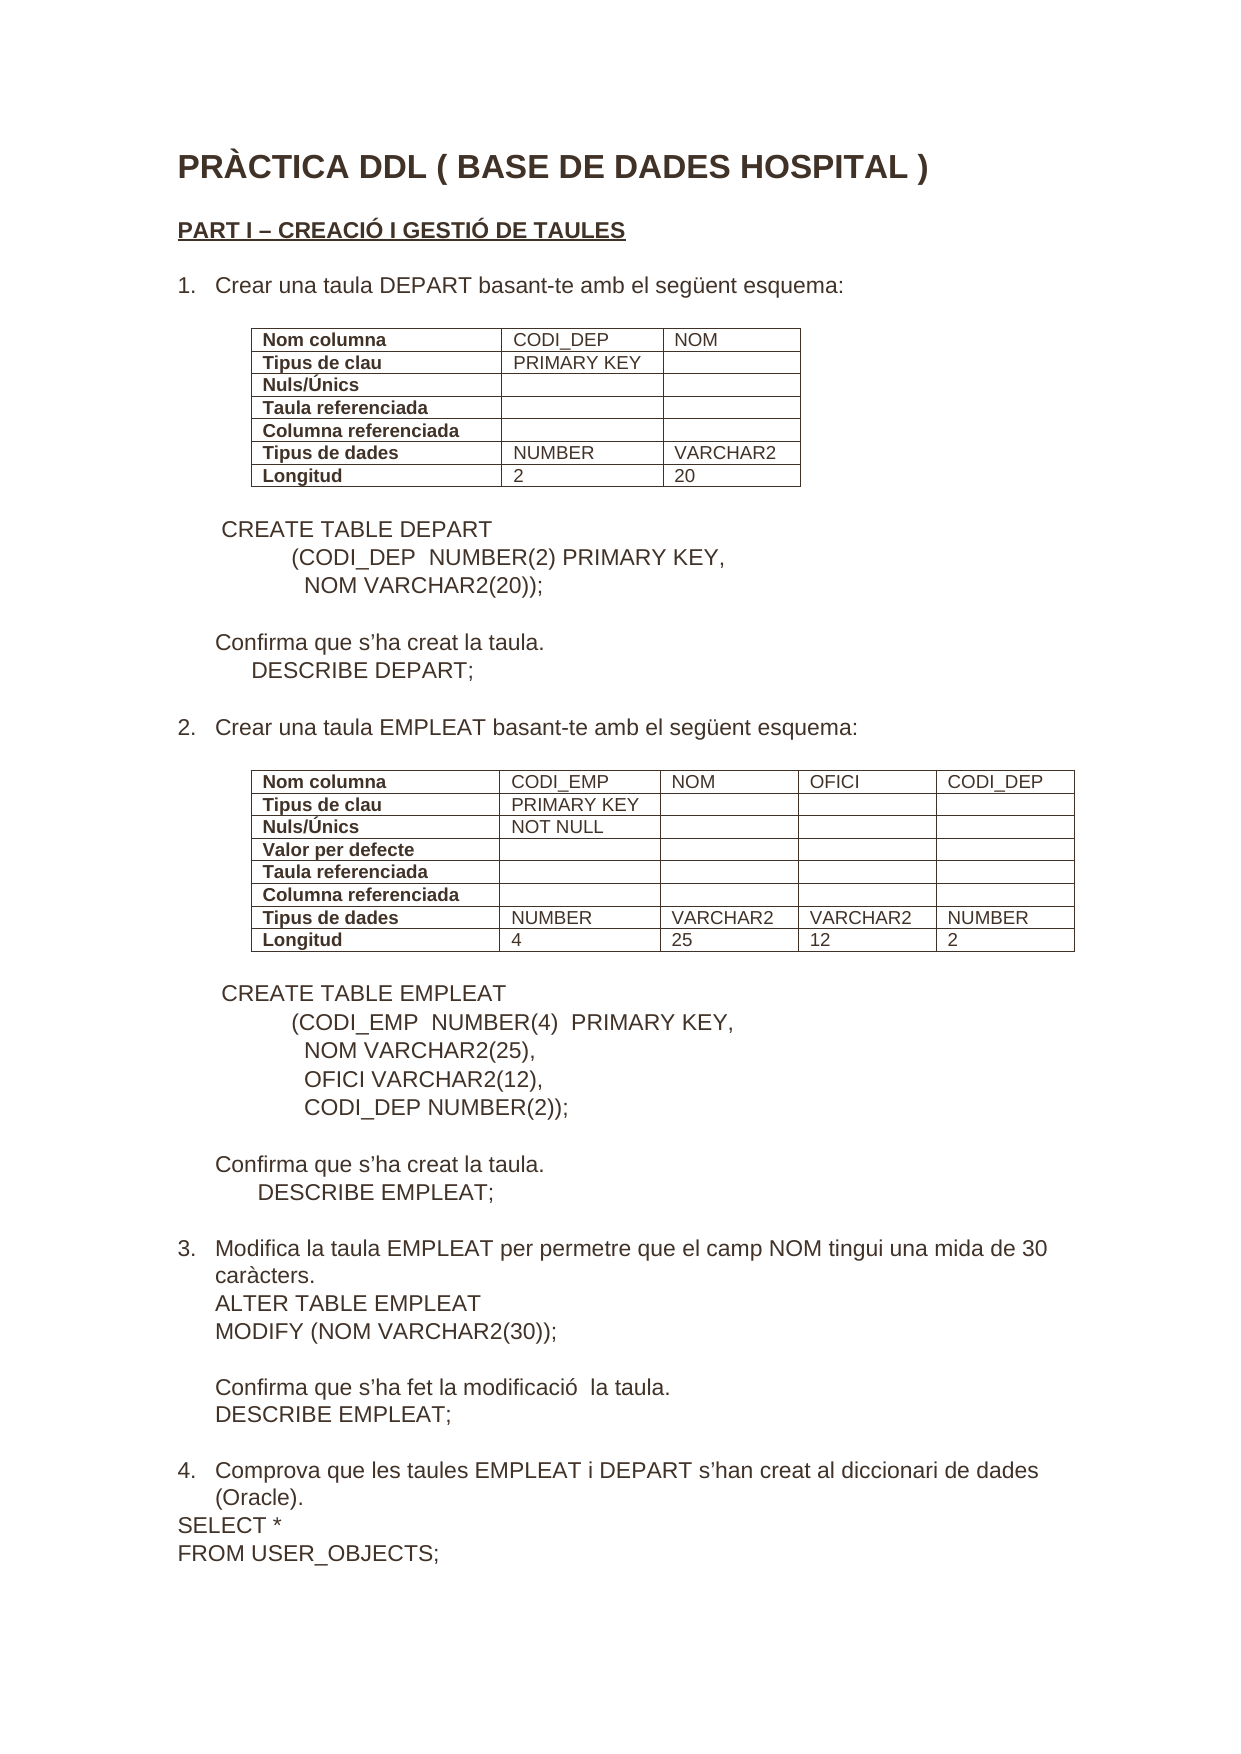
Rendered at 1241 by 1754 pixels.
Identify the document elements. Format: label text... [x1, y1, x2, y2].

table_cell [799, 839, 936, 860]
table_cell 2 [937, 929, 1074, 951]
table_cell 4 [500, 929, 660, 951]
table_cell 2 [502, 465, 663, 486]
table_header CODI_DEP [502, 329, 663, 351]
table_cell [937, 884, 1074, 906]
table_cell [661, 816, 798, 838]
table_cell 25 [661, 929, 798, 951]
text Confirma que s’ha creat la taula. [215, 629, 1063, 656]
table_cell VARCHAR2 [799, 907, 936, 928]
table_cell [502, 397, 663, 418]
table_cell [937, 816, 1074, 838]
table_cell [799, 794, 936, 815]
table_cell Tipus de clau [252, 352, 501, 373]
table_cell [664, 419, 800, 441]
text CREATE TABLE EMPLEAT [215, 980, 1063, 1007]
table_cell [502, 419, 663, 441]
table_cell 12 [799, 929, 936, 951]
table_cell [661, 794, 798, 815]
table_cell Longitud [252, 465, 501, 486]
table_cell [799, 816, 936, 838]
text NOM VARCHAR2(25), [215, 1037, 1063, 1063]
text (CODI_EMP NUMBER(4) PRIMARY KEY, [215, 1009, 1063, 1035]
text PRÀCTICA DDL ( BASE DE DADES HOSPITAL ) [177, 148, 1063, 186]
table_cell [664, 397, 800, 418]
text DESCRIBE EMPLEAT; [177, 1178, 1063, 1205]
table_cell NUMBER [502, 442, 663, 463]
table_cell NOT NULL [500, 816, 660, 838]
list MODIFY (NOM VARCHAR2(30)); [177, 1318, 1063, 1344]
table_cell [661, 839, 798, 860]
table_cell Tipus de dades [252, 907, 499, 928]
list Crear una taula DEPART basant-te amb el següent esquema: [177, 272, 1063, 298]
table_cell [937, 839, 1074, 860]
list ALTER TABLE EMPLEAT [177, 1290, 1063, 1316]
table_cell Nuls/Únics [252, 374, 501, 396]
table_cell Tipus de clau [252, 794, 499, 815]
text CODI_DEP NUMBER(2)); [215, 1094, 1063, 1120]
table_header Nom columna [252, 329, 501, 351]
table_cell PRIMARY KEY [500, 794, 660, 815]
table_cell VARCHAR2 [661, 907, 798, 928]
table_cell [937, 794, 1074, 815]
table_cell Valor per defecte [252, 839, 499, 860]
table_header Nom columna [252, 771, 499, 792]
table_cell PRIMARY KEY [502, 352, 663, 373]
table_cell VARCHAR2 [664, 442, 800, 463]
list Comprova que les taules EMPLEAT i DEPART s’han creat al diccionari de dades (Oracle). [177, 1457, 1063, 1511]
table_header OFICI [799, 771, 936, 792]
text NOM VARCHAR2(20)); [215, 572, 1063, 599]
table_cell [500, 861, 660, 883]
list Modifica la taula EMPLEAT per permetre que el camp NOM tingui una mida de 30 caràcters. [177, 1235, 1063, 1289]
table_cell [661, 861, 798, 883]
text FROM USER_OBJECTS; [177, 1540, 1063, 1567]
table_cell Columna referenciada [252, 419, 501, 441]
table_cell Taula referenciada [252, 397, 501, 418]
list Crear una taula EMPLEAT basant-te amb el següent esquema: [177, 714, 1063, 740]
table_cell [500, 839, 660, 860]
text DESCRIBE EMPLEAT; [215, 1401, 1063, 1428]
table_cell [799, 884, 936, 906]
table_cell [664, 352, 800, 373]
table_header NOM [661, 771, 798, 792]
table_cell NUMBER [937, 907, 1074, 928]
table_cell Longitud [252, 929, 499, 951]
table_cell NUMBER [500, 907, 660, 928]
table_cell Columna referenciada [252, 884, 499, 906]
table_cell [500, 884, 660, 906]
table_cell 20 [664, 465, 800, 486]
table_cell Taula referenciada [252, 861, 499, 883]
table_header CODI_EMP [500, 771, 660, 792]
text SELECT * [177, 1512, 1063, 1538]
text DESCRIBE DEPART; [177, 657, 1063, 683]
text Confirma que s’ha creat la taula. [215, 1151, 1063, 1177]
table_cell Tipus de dades [252, 442, 501, 463]
text OFICI VARCHAR2(12), [215, 1066, 1063, 1092]
table_header NOM [664, 329, 800, 351]
text PART I – CREACIÓ I GESTIÓ DE TAULES [177, 217, 1063, 243]
text CREATE TABLE DEPART [215, 516, 1063, 542]
table_cell [661, 884, 798, 906]
table_header CODI_DEP [937, 771, 1074, 792]
text Confirma que s’ha fet la modificació la taula. [215, 1374, 1063, 1400]
table_cell Nuls/Únics [252, 816, 499, 838]
table_cell [937, 861, 1074, 883]
table_cell [664, 374, 800, 396]
table_cell [502, 374, 663, 396]
table_cell [799, 861, 936, 883]
text (CODI_DEP NUMBER(2) PRIMARY KEY, [215, 544, 1063, 570]
